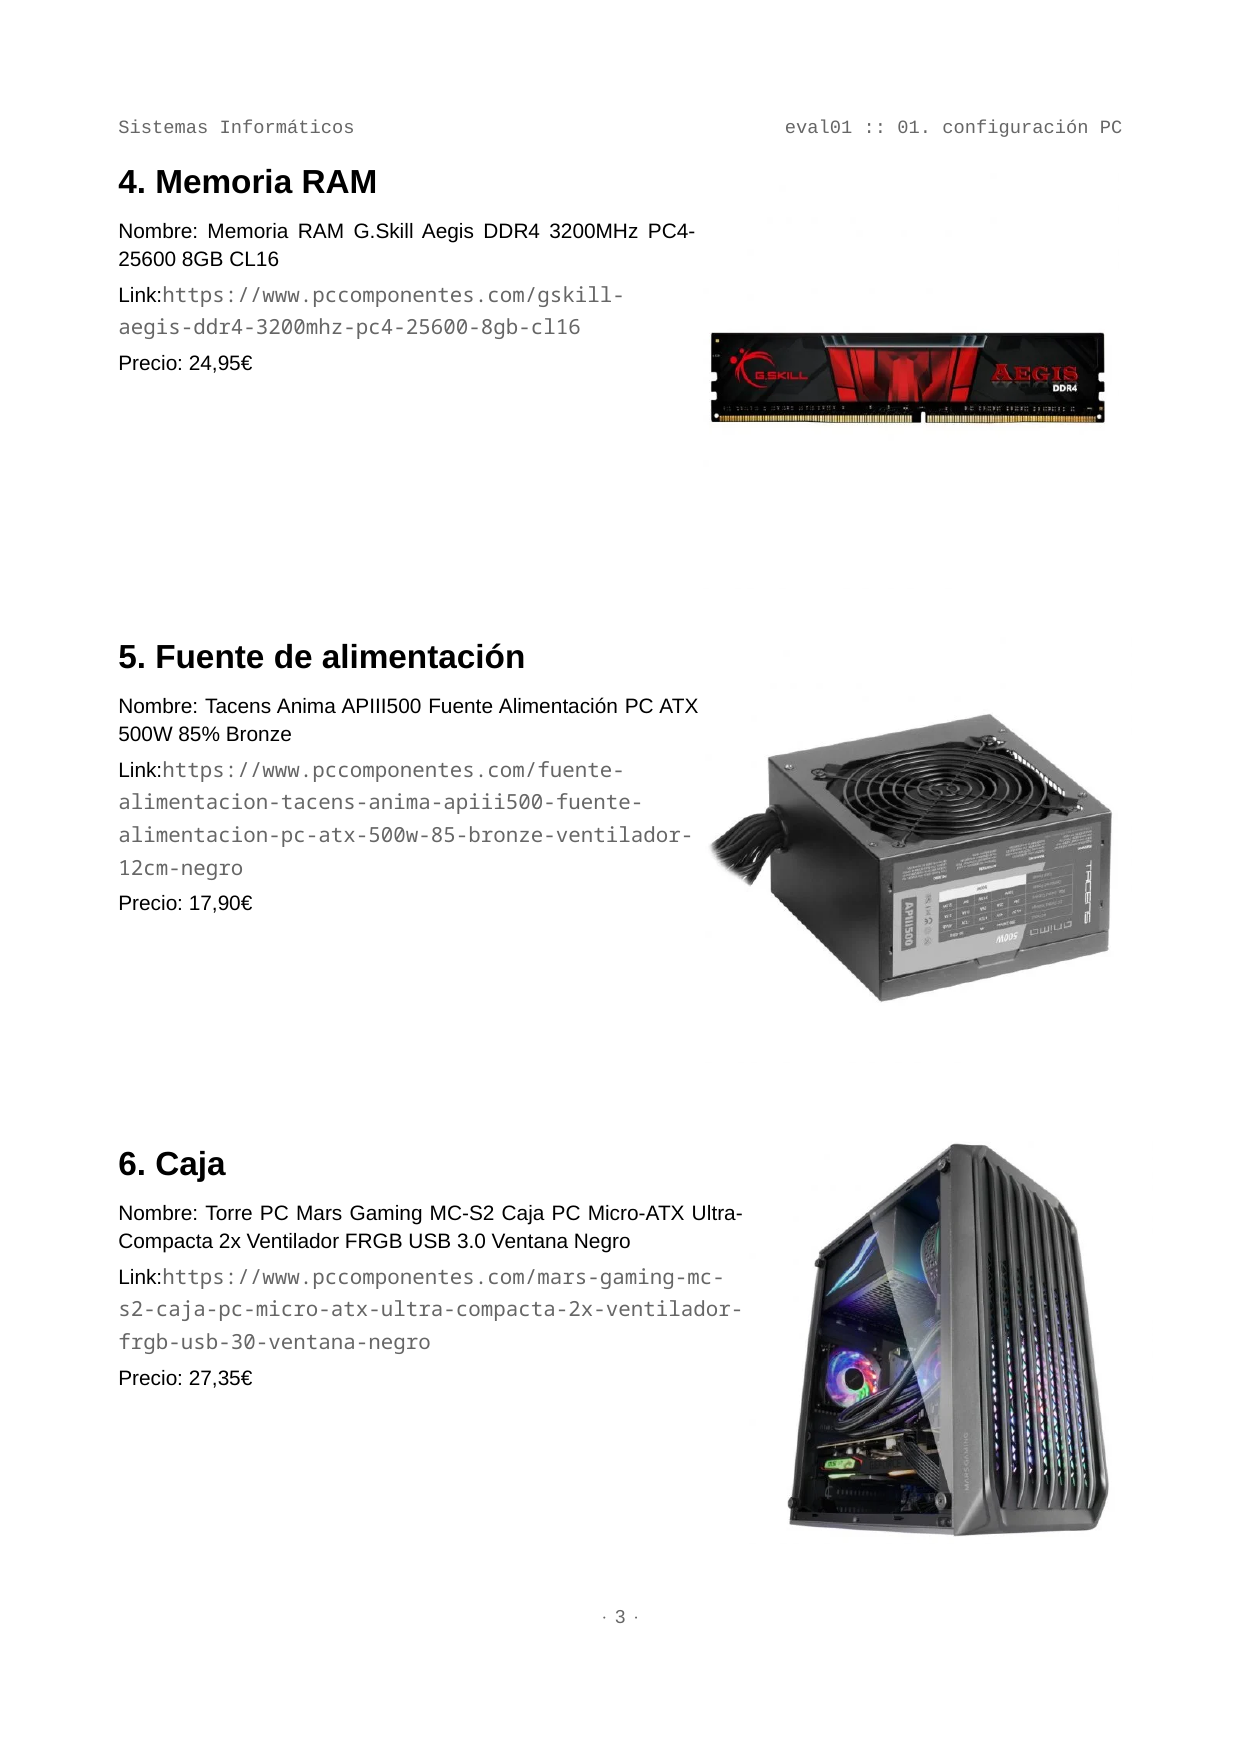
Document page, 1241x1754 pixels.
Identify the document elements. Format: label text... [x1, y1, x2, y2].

text Nombre: Memoria RAM G.Skill Aegis DDR4 3200MHz PC4-25600 8GB CL16 [118, 219, 696, 271]
text Precio: 17,90€ [118, 891, 698, 915]
subtitle 5. Fuente de alimentación [118, 637, 698, 676]
picture [743, 1135, 1153, 1544]
text Nombre: Torre PC Mars Gaming MC-S2 Caja PC Micro-ATX Ultra-Compacta 2x Ventilador FRGB USB 3.0 Ventana Negro [118, 1201, 743, 1252]
text Link:https://www.pccomponentes.com/gskill-aegis-ddr4-3200mhz-pc4-25600-8gb-cl16 [118, 280, 696, 341]
subtitle 4. Memoria RAM [118, 162, 1122, 201]
text Precio: 27,35€ [118, 1365, 743, 1389]
text Nombre: Tacens Anima APIII500 Fuente Alimentación PC ATX 500W 85% Bronze [118, 694, 698, 746]
picture [696, 166, 1119, 589]
subtitle 6. Caja [118, 1144, 743, 1183]
text Link:https://www.pccomponentes.com/mars-gaming-mc-s2-caja-pc-micro-atx-ultra-compacta-2x-ventilador-frgb-usb-30-ventana-negro [118, 1262, 743, 1355]
text Precio: 24,95€ [118, 351, 696, 375]
picture [698, 630, 1132, 1063]
text Link:https://www.pccomponentes.com/fuente-alimentacion-tacens-anima-apiii500-fuente-alimentacion-pc-atx-500w-85-bronze-ventilador-12cm-negro [118, 755, 698, 881]
